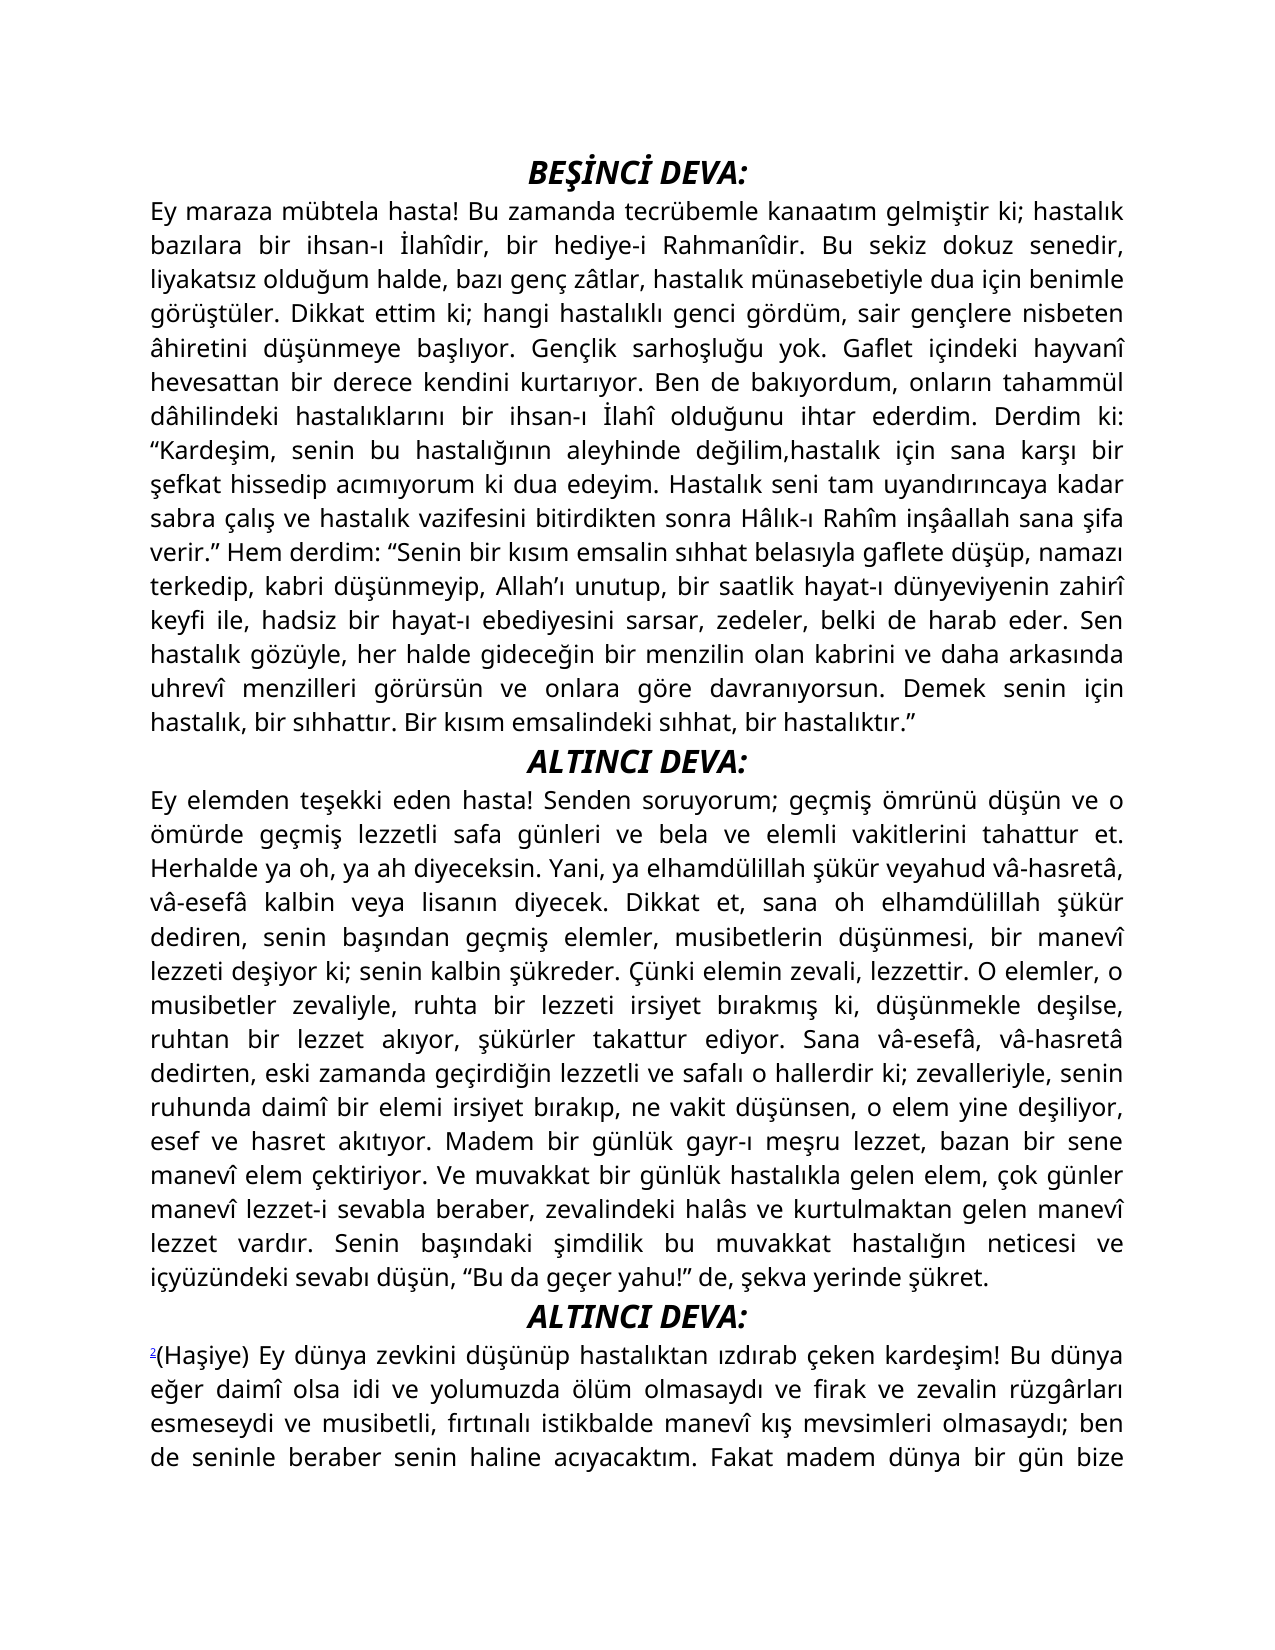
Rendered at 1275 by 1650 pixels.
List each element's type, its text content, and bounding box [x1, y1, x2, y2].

text 2(Haşiye) Ey dünya zevkini düşünüp hastalıktan ızdırab çeken kardeşim! Bu dünya eğer daimî olsa idi ve yolumuzda ölüm olmasaydı ve firak ve zevalin rüzgârları esmeseydi ve musibetli, fırtınalı istikbalde manevî kış mevsimleri olmasaydı; ben de seninle beraber senin haline acıyacaktım. Fakat madem dünya bir gün bize [150, 1338, 1125, 1474]
subtitle BEŞİNCİ DEVA: [150, 150, 1125, 194]
subtitle ALTINCI DEVA: [150, 739, 1125, 783]
text Ey maraza mübtela hasta! Bu zamanda tecrübemle kanaatım gelmiştir ki; hastalık bazılara bir ihsan-ı İlahîdir, bir hediye-i Rahmanîdir. Bu sekiz dokuz senedir, liyakatsız olduğum halde, bazı genç zâtlar, hastalık münasebetiyle dua için benimle görüştüler. Dikkat ettim ki; hangi hastalıklı genci gördüm, sair gençlere nisbeten âhiretini düşünmeye başlıyor. Gençlik sarhoşluğu yok. Gaflet içindeki hayvanî hevesattan bir derece kendini kurtarıyor. Ben de bakıyordum, onların tahammül dâhilindeki hastalıklarını bir ihsan-ı İlahî olduğunu ihtar ederdim. Derdim ki: “Kardeşim, senin bu hastalığının aleyhinde değilim,hastalık için sana karşı bir şefkat hissedip acımıyorum ki dua edeyim. Hastalık seni tam uyandırıncaya kadar sabra çalış ve hastalık vazifesini bitirdikten sonra Hâlık-ı Rahîm inşâallah sana şifa verir.” Hem derdim: “Senin bir kısım emsalin sıhhat belasıyla gaflete düşüp, namazı terkedip, kabri düşünmeyip, Allah’ı unutup, bir saatlik hayat-ı dünyeviyenin zahirî keyfi ile, hadsiz bir hayat-ı ebediyesini sarsar, zedeler, belki de harab eder. Sen hastalık gözüyle, her halde gideceğin bir menzilin olan kabrini ve daha arkasında uhrevî menzilleri görürsün ve onlara göre davranıyorsun. Demek senin için hastalık, bir sıhhattır. Bir kısım emsalindeki sıhhat, bir hastalıktır.” [150, 194, 1125, 739]
text Ey elemden teşekki eden hasta! Senden soruyorum; geçmiş ömrünü düşün ve o ömürde geçmiş lezzetli safa günleri ve bela ve elemli vakitlerini tahattur et. Herhalde ya oh, ya ah diyeceksin. Yani, ya elhamdülillah şükür veyahud vâ-hasretâ, vâ-esefâ kalbin veya lisanın diyecek. Dikkat et, sana oh elhamdülillah şükür dediren, senin başından geçmiş elemler, musibetlerin düşünmesi, bir manevî lezzeti deşiyor ki; senin kalbin şükreder. Çünki elemin zevali, lezzettir. O elemler, o musibetler zevaliyle, ruhta bir lezzeti irsiyet bırakmış ki, düşünmekle deşilse, ruhtan bir lezzet akıyor, şükürler takattur ediyor. Sana vâ-esefâ, vâ-hasretâ dedirten, eski zamanda geçirdiğin lezzetli ve safalı o hallerdir ki; zevalleriyle, senin ruhunda daimî bir elemi irsiyet bırakıp, ne vakit düşünsen, o elem yine deşiliyor, esef ve hasret akıtıyor. Madem bir günlük gayr-ı meşru lezzet, bazan bir sene manevî elem çektiriyor. Ve muvakkat bir günlük hastalıkla gelen elem, çok günler manevî lezzet-i sevabla beraber, zevalindeki halâs ve kurtulmaktan gelen manevî lezzet vardır. Senin başındaki şimdilik bu muvakkat hastalığın neticesi ve içyüzündeki sevabı düşün, “Bu da geçer yahu!” de, şekva yerinde şükret. [150, 783, 1125, 1294]
subtitle ALTINCI DEVA: [150, 1294, 1125, 1338]
